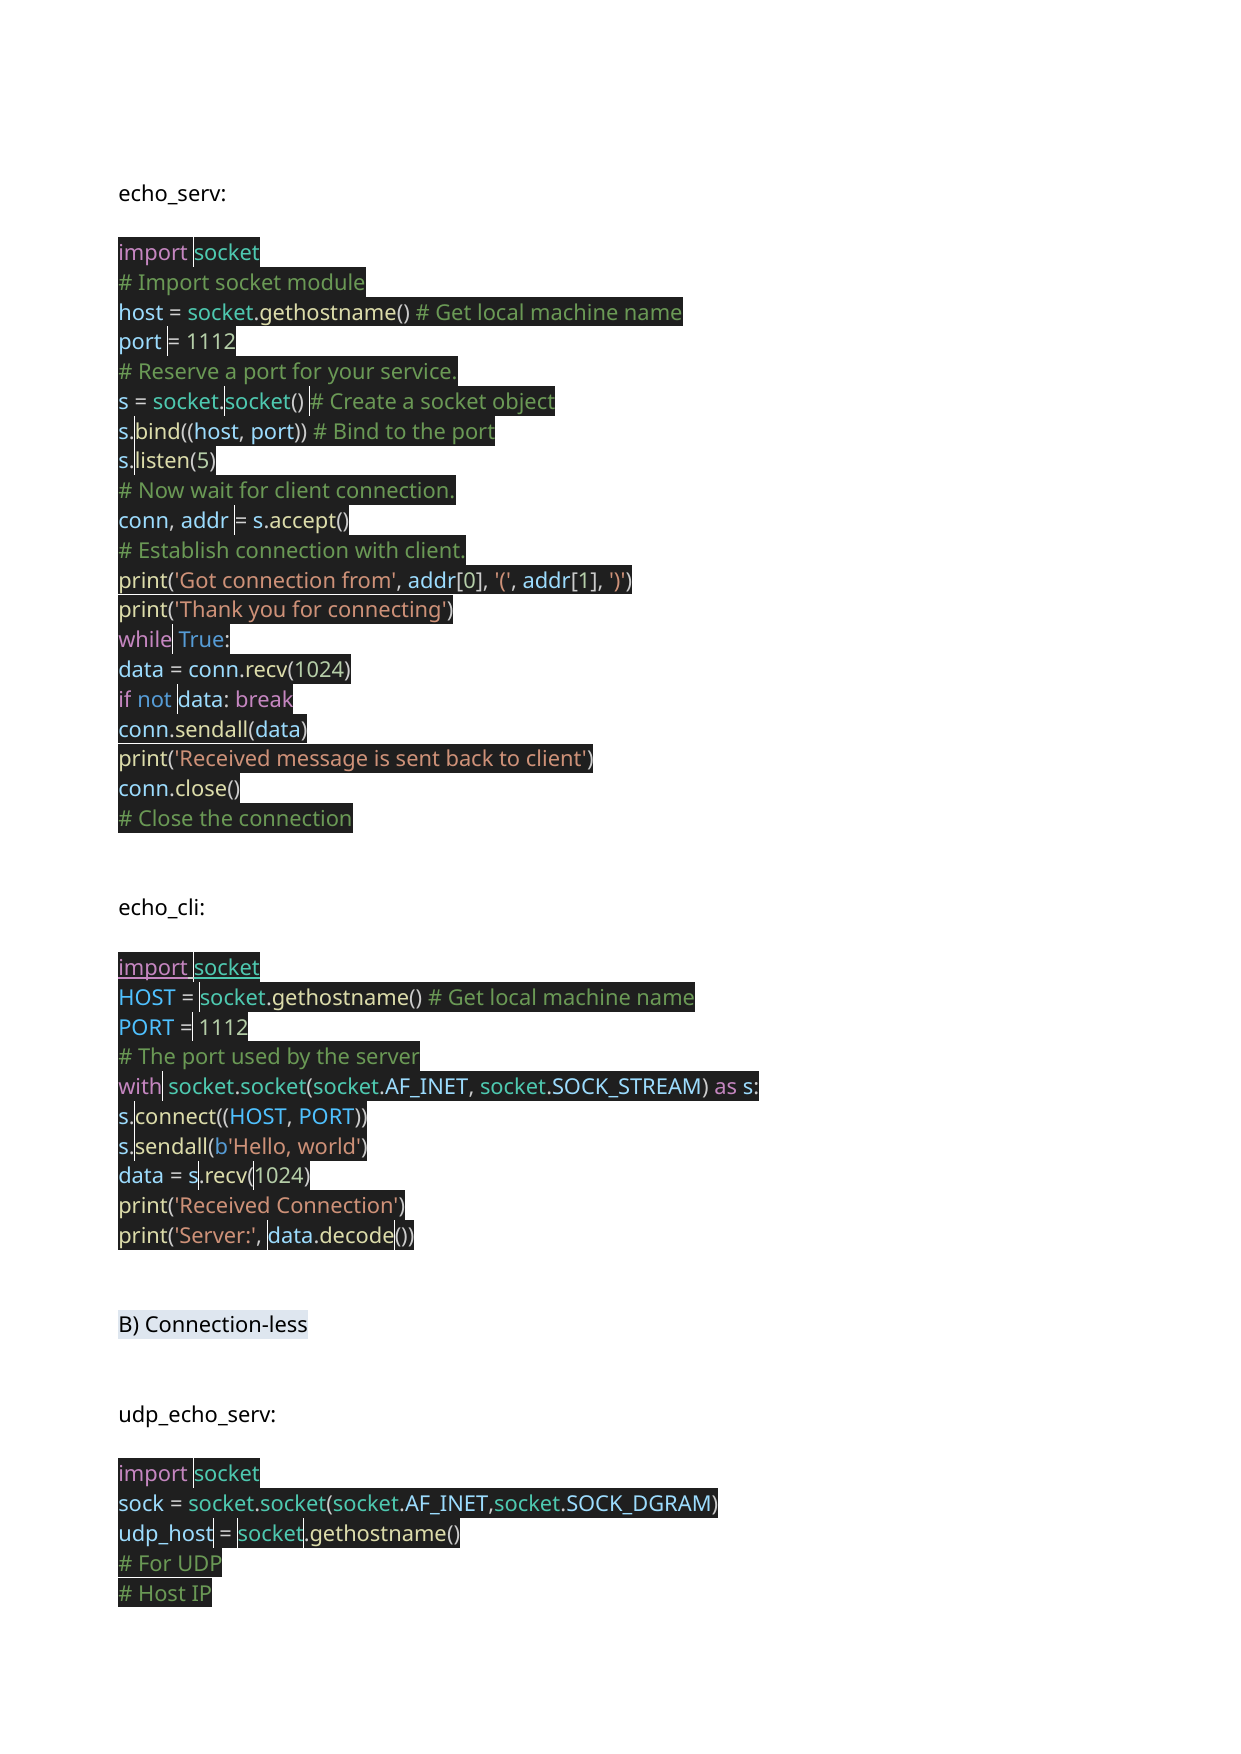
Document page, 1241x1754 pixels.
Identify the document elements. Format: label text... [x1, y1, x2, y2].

text s.sendall(b'Hello, world') [118, 1131, 1122, 1161]
text conn, addr = s.accept() [118, 505, 1122, 535]
text # Establish connection with client. [118, 535, 1122, 565]
text import socket [118, 1458, 1122, 1488]
text conn.sendall(data) [118, 714, 1122, 743]
text # Import socket module [118, 267, 1122, 297]
text # The port used by the server [118, 1041, 1122, 1071]
text print('Thank you for connecting') [118, 594, 1122, 624]
text with socket.socket(socket.AF_INET, socket.SOCK_STREAM) as s: [118, 1071, 1122, 1101]
text host = socket.gethostname() # Get local machine name [118, 297, 1122, 326]
text import socket [118, 237, 1122, 267]
text # Host IP [118, 1577, 1122, 1607]
text # Reserve a port for your service. [118, 356, 1122, 386]
text print('Server:', data.decode()) [118, 1220, 1122, 1250]
text print('Received message is sent back to client') [118, 743, 1122, 773]
text s.connect((HOST, PORT)) [118, 1101, 1122, 1131]
text import socket [118, 952, 1122, 982]
text # Now wait for client connection. [118, 475, 1122, 505]
text B) Connection-less [118, 1309, 1122, 1339]
text echo_cli: [118, 892, 1122, 922]
text print('Received Connection') [118, 1190, 1122, 1220]
text if not data: break [118, 684, 1122, 714]
text port = 1112 [118, 326, 1122, 356]
text print('Got connection from', addr[0], '(', addr[1], ')') [118, 565, 1122, 594]
text s.bind((host, port)) # Bind to the port [118, 416, 1122, 446]
text s.listen(5) [118, 446, 1122, 475]
text sock = socket.socket(socket.AF_INET,socket.SOCK_DGRAM) [118, 1488, 1122, 1518]
text while True: [118, 624, 1122, 654]
text echo_serv: [118, 177, 1122, 207]
text s = socket.socket() # Create a socket object [118, 386, 1122, 416]
text conn.close() [118, 773, 1122, 803]
text # For UDP [118, 1548, 1122, 1577]
text udp_host = socket.gethostname() [118, 1518, 1122, 1548]
text HOST = socket.gethostname() # Get local machine name [118, 982, 1122, 1012]
text data = conn.recv(1024) [118, 654, 1122, 684]
text # Close the connection [118, 803, 1122, 833]
text udp_echo_serv: [118, 1399, 1122, 1428]
text data = s.recv(1024) [118, 1161, 1122, 1190]
text PORT = 1112 [118, 1012, 1122, 1041]
